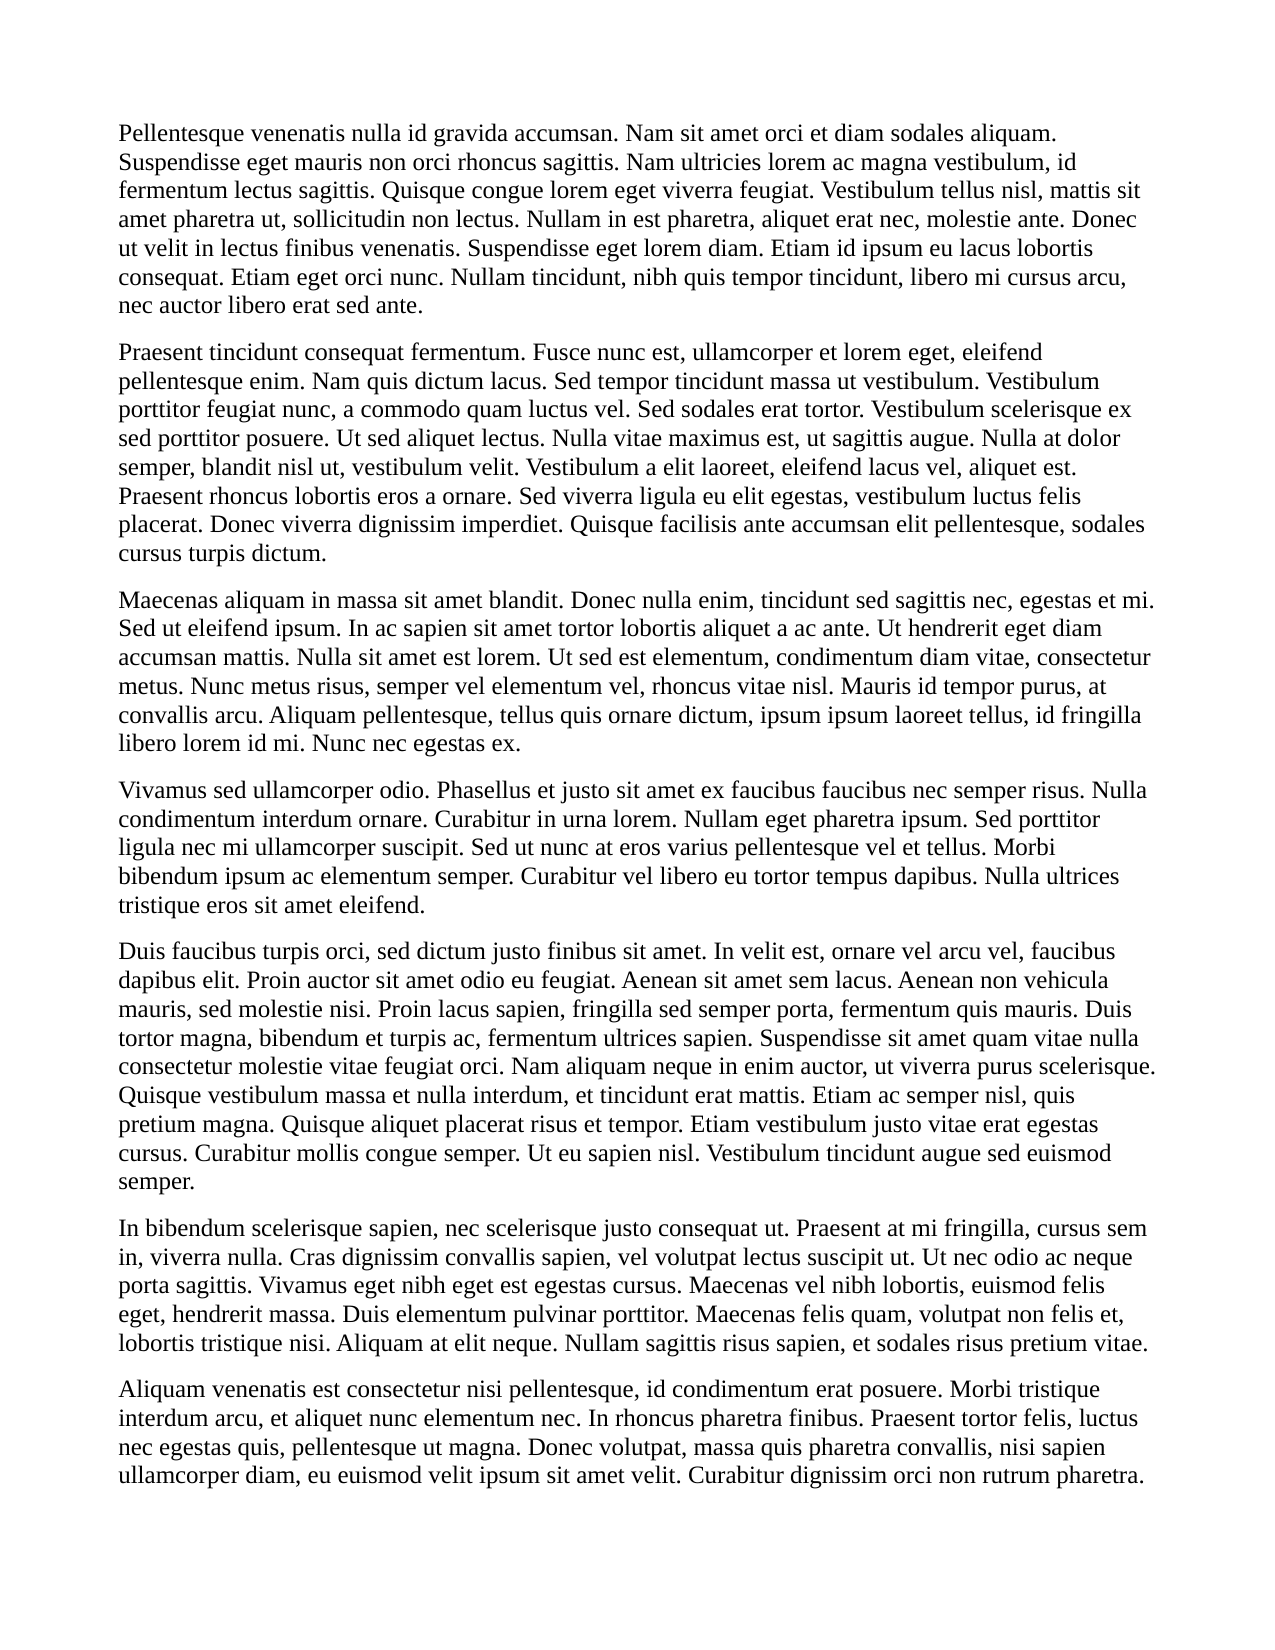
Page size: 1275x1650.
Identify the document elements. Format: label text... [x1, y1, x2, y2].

text Maecenas aliquam in massa sit amet blandit. Donec nulla enim, tincidunt sed sagittis nec, egestas et mi. Sed ut eleifend ipsum. In ac sapien sit amet tortor lobortis aliquet a ac ante. Ut hendrerit eget diam accumsan mattis. Nulla sit amet est lorem. Ut sed est elementum, condimentum diam vitae, consectetur metus. Nunc metus risus, semper vel elementum vel, rhoncus vitae nisl. Mauris id tempor purus, at convallis arcu. Aliquam pellentesque, tellus quis ornare dictum, ipsum ipsum laoreet tellus, id fringilla libero lorem id mi. Nunc nec egestas ex. [118, 585, 1157, 757]
text Aliquam venenatis est consectetur nisi pellentesque, id condimentum erat posuere. Morbi tristique interdum arcu, et aliquet nunc elementum nec. In rhoncus pharetra finibus. Praesent tortor felis, luctus nec egestas quis, pellentesque ut magna. Donec volutpat, massa quis pharetra convallis, nisi sapien ullamcorper diam, eu euismod velit ipsum sit amet velit. Curabitur dignissim orci non rutrum pharetra. [118, 1374, 1157, 1489]
text Pellentesque venenatis nulla id gravida accumsan. Nam sit amet orci et diam sodales aliquam. Suspendisse eget mauris non orci rhoncus sagittis. Nam ultricies lorem ac magna vestibulum, id fermentum lectus sagittis. Quisque congue lorem eget viverra feugiat. Vestibulum tellus nisl, mattis sit amet pharetra ut, sollicitudin non lectus. Nullam in est pharetra, aliquet erat nec, molestie ante. Donec ut velit in lectus finibus venenatis. Suspendisse eget lorem diam. Etiam id ipsum eu lacus lobortis consequat. Etiam eget orci nunc. Nullam tincidunt, nibh quis tempor tincidunt, libero mi cursus arcu, nec auctor libero erat sed ante. [118, 118, 1157, 319]
text Vivamus sed ullamcorper odio. Phasellus et justo sit amet ex faucibus faucibus nec semper risus. Nulla condimentum interdum ornare. Curabitur in urna lorem. Nullam eget pharetra ipsum. Sed porttitor ligula nec mi ullamcorper suscipit. Sed ut nunc at eros varius pellentesque vel et tellus. Morbi bibendum ipsum ac elementum semper. Curabitur vel libero eu tortor tempus dapibus. Nulla ultrices tristique eros sit amet eleifend. [118, 775, 1157, 919]
text Duis faucibus turpis orci, sed dictum justo finibus sit amet. In velit est, ornare vel arcu vel, faucibus dapibus elit. Proin auctor sit amet odio eu feugiat. Aenean sit amet sem lacus. Aenean non vehicula mauris, sed molestie nisi. Proin lacus sapien, fringilla sed semper porta, fermentum quis mauris. Duis tortor magna, bibendum et turpis ac, fermentum ultrices sapien. Suspendisse sit amet quam vitae nulla consectetur molestie vitae feugiat orci. Nam aliquam neque in enim auctor, ut viverra purus scelerisque. Quisque vestibulum massa et nulla interdum, et tincidunt erat mattis. Etiam ac semper nisl, quis pretium magna. Quisque aliquet placerat risus et tempor. Etiam vestibulum justo vitae erat egestas cursus. Curabitur mollis congue semper. Ut eu sapien nisl. Vestibulum tincidunt augue sed euismod semper. [118, 936, 1157, 1195]
text Praesent tincidunt consequat fermentum. Fusce nunc est, ullamcorper et lorem eget, eleifend pellentesque enim. Nam quis dictum lacus. Sed tempor tincidunt massa ut vestibulum. Vestibulum porttitor feugiat nunc, a commodo quam luctus vel. Sed sodales erat tortor. Vestibulum scelerisque ex sed porttitor posuere. Ut sed aliquet lectus. Nulla vitae maximus est, ut sagittis augue. Nulla at dolor semper, blandit nisl ut, vestibulum velit. Vestibulum a elit laoreet, eleifend lacus vel, aliquet est. Praesent rhoncus lobortis eros a ornare. Sed viverra ligula eu elit egestas, vestibulum luctus felis placerat. Donec viverra dignissim imperdiet. Quisque facilisis ante accumsan elit pellentesque, sodales cursus turpis dictum. [118, 337, 1157, 567]
text In bibendum scelerisque sapien, nec scelerisque justo consequat ut. Praesent at mi fringilla, cursus sem in, viverra nulla. Cras dignissim convallis sapien, vel volutpat lectus suscipit ut. Ut nec odio ac neque porta sagittis. Vivamus eget nibh eget est egestas cursus. Maecenas vel nibh lobortis, euismod felis eget, hendrerit massa. Duis elementum pulvinar porttitor. Maecenas felis quam, volutpat non felis et, lobortis tristique nisi. Aliquam at elit neque. Nullam sagittis risus sapien, et sodales risus pretium vitae. [118, 1213, 1157, 1357]
